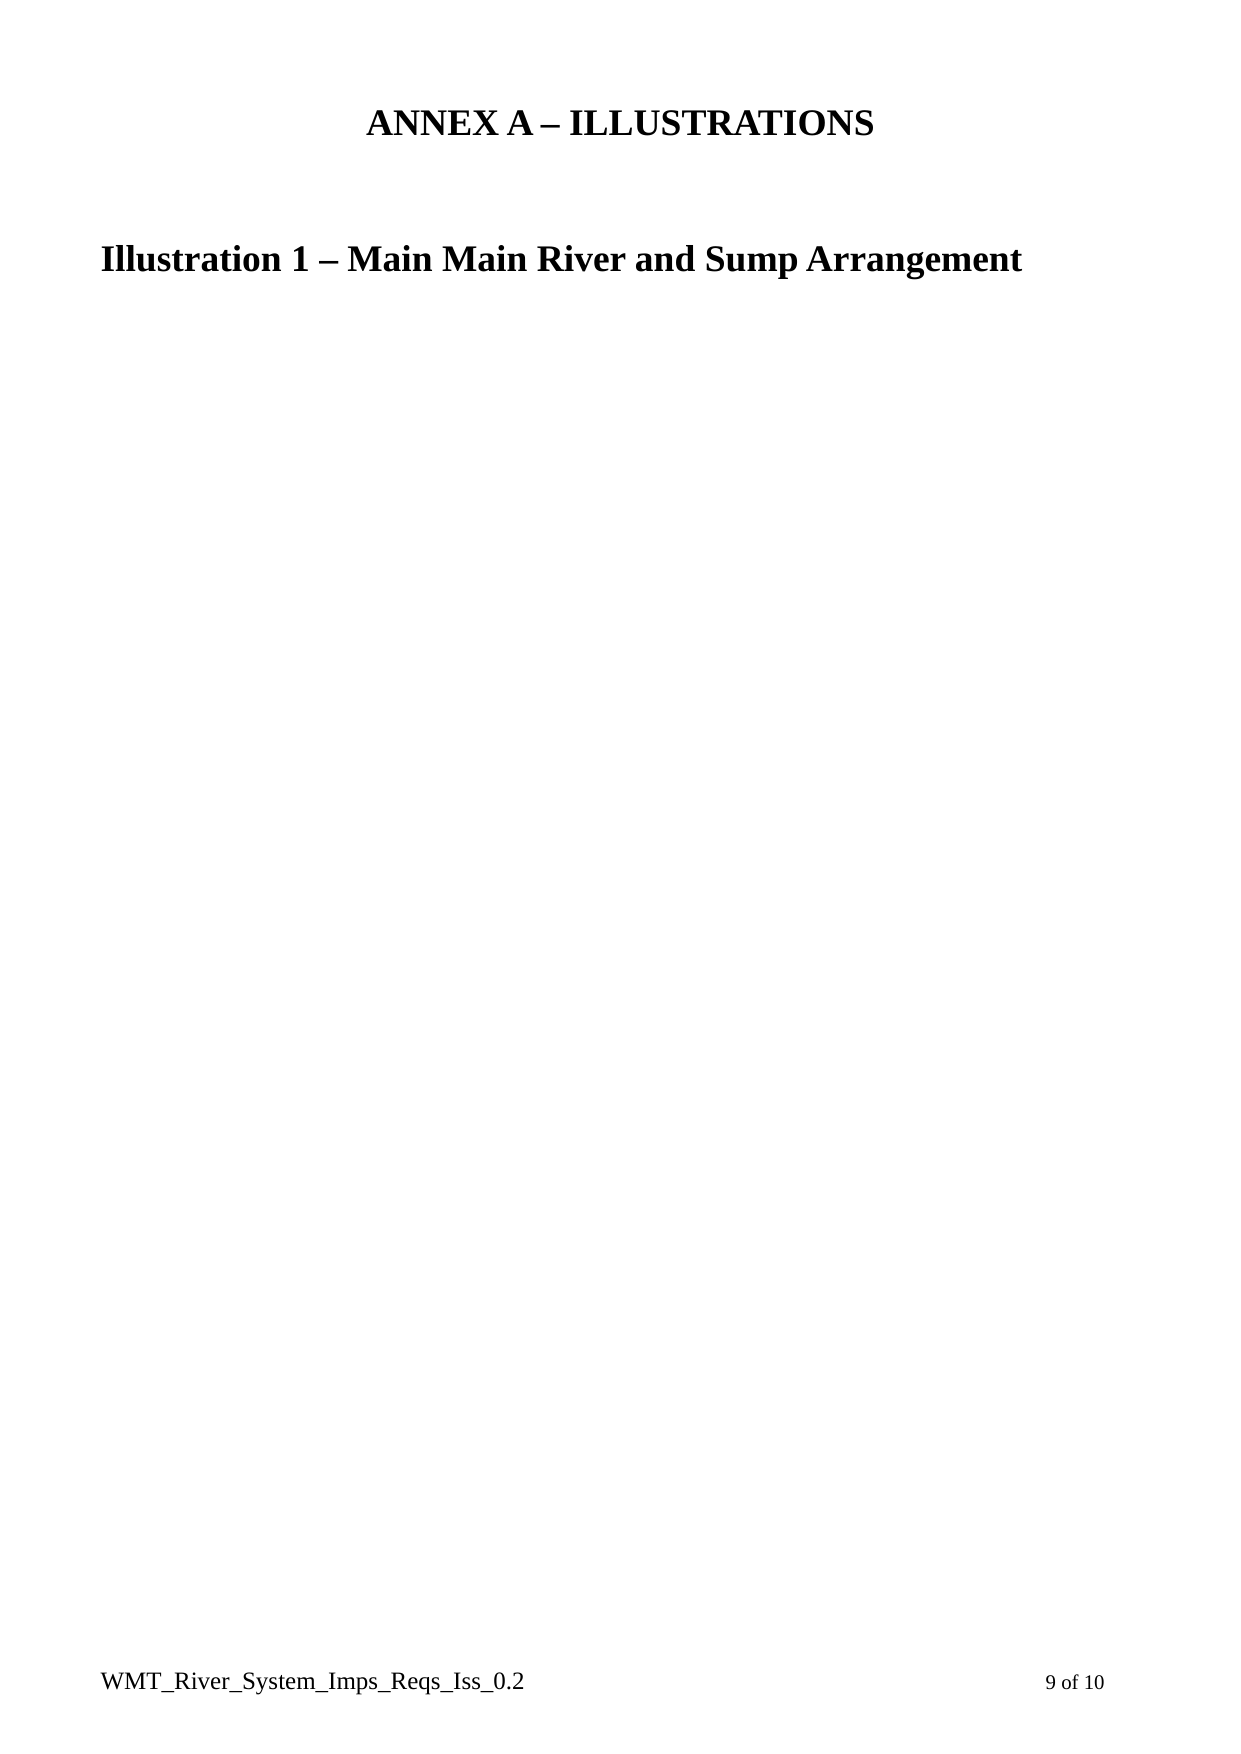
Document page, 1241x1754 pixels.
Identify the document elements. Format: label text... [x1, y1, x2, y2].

text Illustration 1 – Main Main River and Sump Arrangement [100, 236, 1140, 279]
text ANNEX A – ILLUSTRATIONS [100, 100, 1140, 143]
